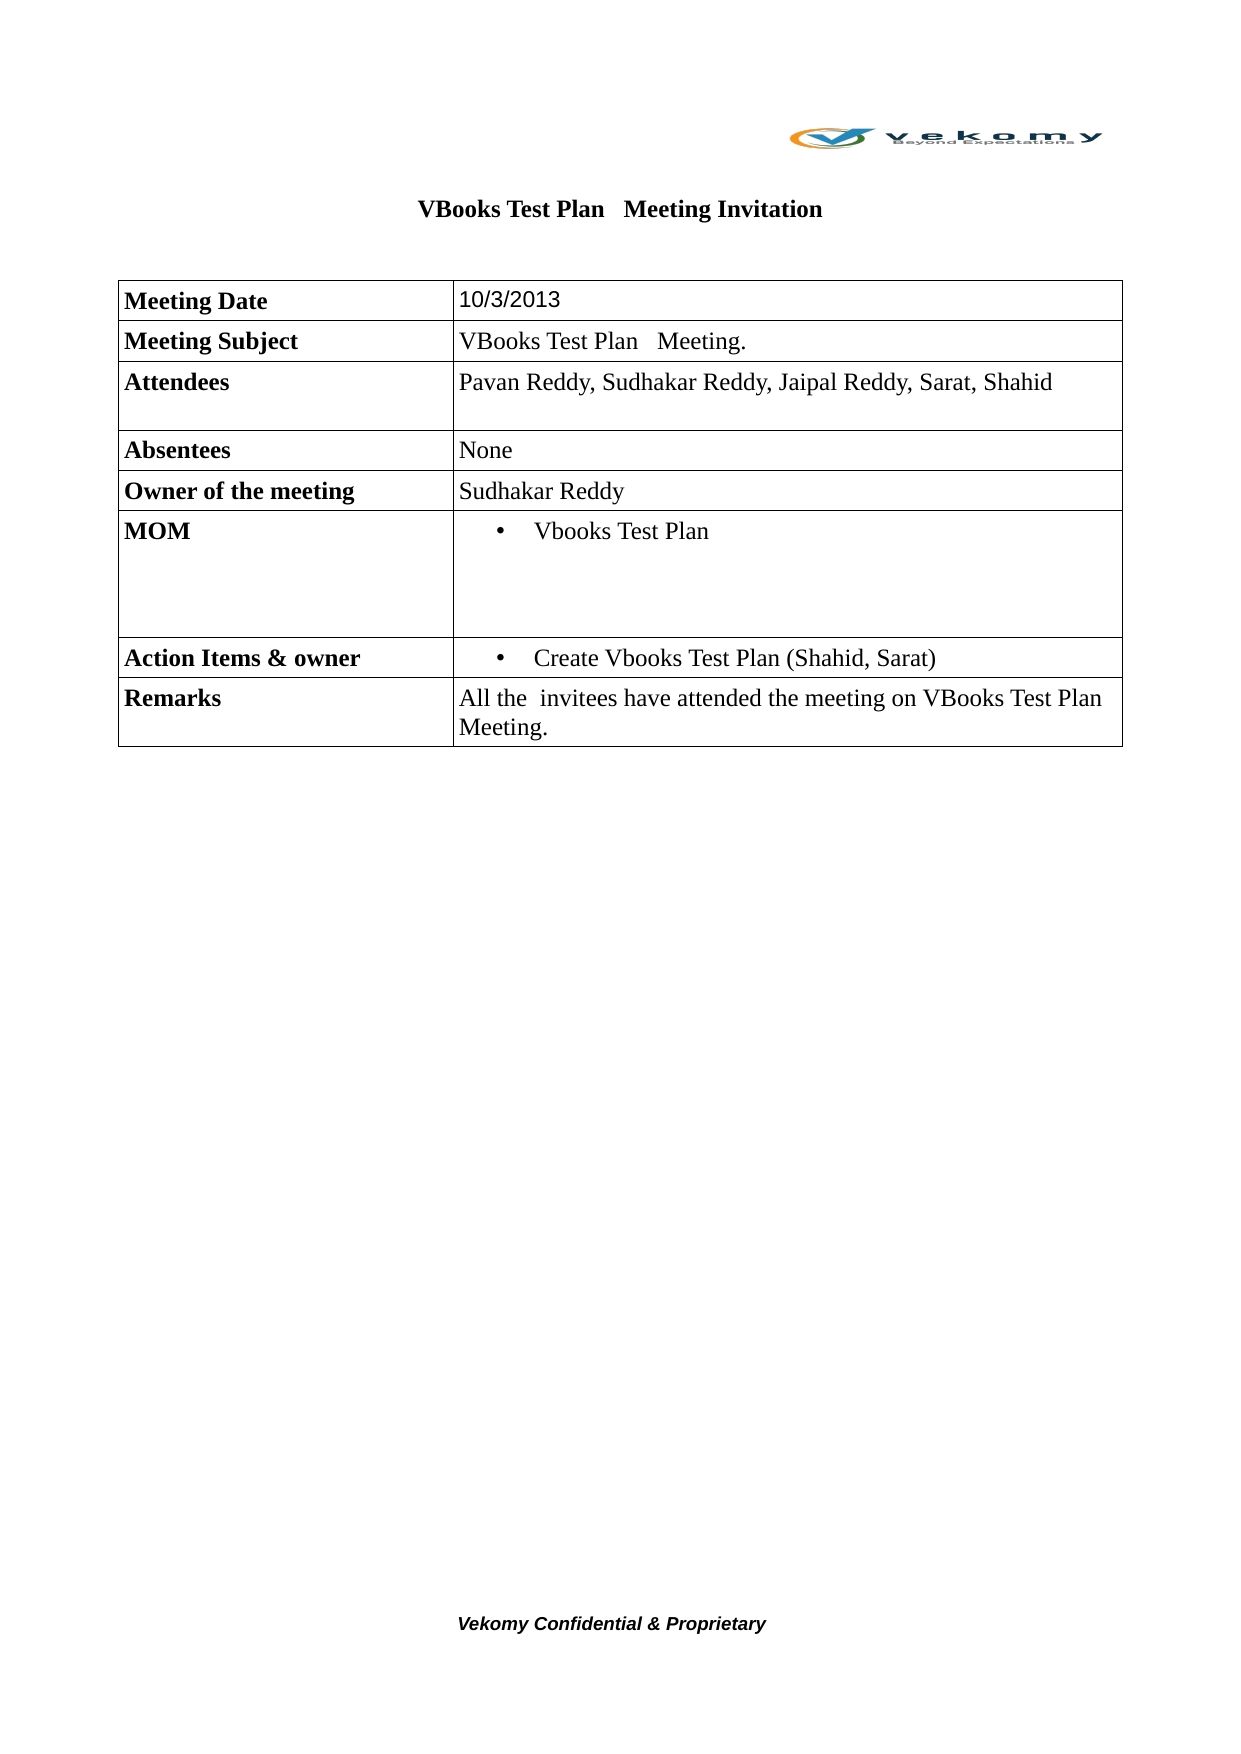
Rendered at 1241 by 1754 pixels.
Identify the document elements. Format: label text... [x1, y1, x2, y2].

text VBooks Test Plan Meeting Invitation [118, 194, 1122, 223]
table_cell Vbooks Test Plan [454, 511, 1122, 637]
table_cell Create Vbooks Test Plan (Shahid, Sarat) [454, 638, 1122, 677]
table_cell MOM [119, 511, 453, 637]
table_cell VBooks Test Plan Meeting. [454, 321, 1122, 361]
table_cell Attendees [119, 362, 453, 430]
picture [786, 127, 1106, 150]
table_cell Absentees [119, 431, 453, 470]
table_cell Remarks [119, 678, 453, 746]
table_header Meeting Date [119, 281, 453, 320]
table_cell Action Items & owner [119, 638, 453, 677]
table_cell Sudhakar Reddy [454, 471, 1122, 510]
table_cell Meeting Subject [119, 321, 453, 361]
table_cell All the invitees have attended the meeting on VBooks Test Plan Meeting. [454, 678, 1122, 746]
table_header 10/3/2013 [454, 281, 1122, 320]
table_cell None [454, 431, 1122, 470]
table_cell Owner of the meeting [119, 471, 453, 510]
table_cell Pavan Reddy, Sudhakar Reddy, Jaipal Reddy, Sarat, Shahid [454, 362, 1122, 430]
